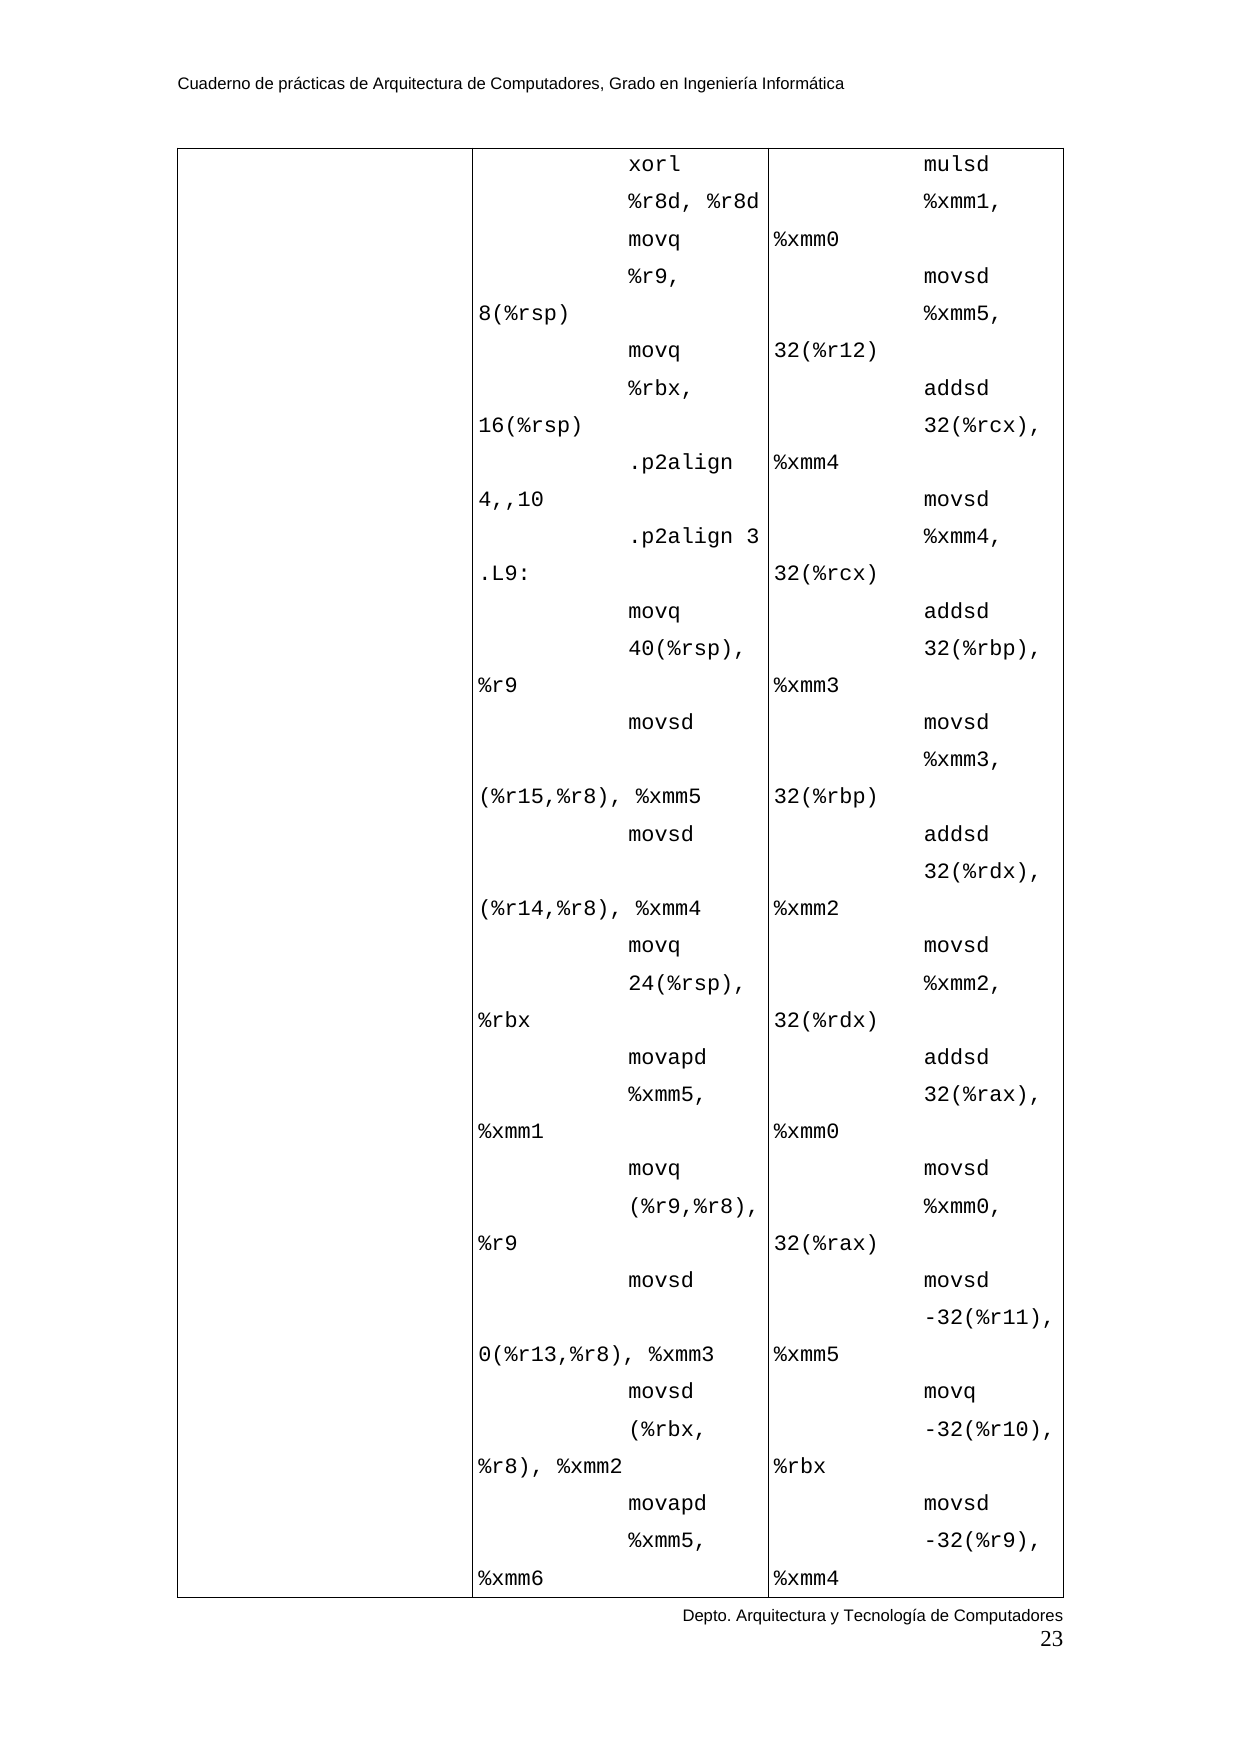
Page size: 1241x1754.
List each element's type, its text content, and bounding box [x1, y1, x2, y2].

table_cell [178, 149, 472, 1597]
table_cell mulsd %xmm1, %xmm0 movsd %xmm5, 32(%r12) addsd 32(%rcx), %xmm4 movsd %xmm4, 32(%rcx) addsd 32(%rbp), %xmm3 movsd %xmm3, 32(%rbp) addsd 32(%rdx), %xmm2 movsd %xmm2, 32(%rdx) addsd 32(%rax), %xmm0 movsd %xmm0, 32(%rax) movsd -32(%r11), %xmm5 movq -32(%r10), %rbx movsd -32(%r9), %xmm4 [769, 149, 1063, 1597]
table_cell xorl %r8d, %r8d movq %r9, 8(%rsp) movq %rbx, 16(%rsp) .p2align 4,,10 .p2align 3 .L9: movq 40(%rsp), %r9 movsd (%r15,%r8), %xmm5 movsd (%r14,%r8), %xmm4 movq 24(%rsp), %rbx movapd %xmm5, %xmm1 movq (%r9,%r8), %r9 movsd 0(%r13,%r8), %xmm3 movsd (%rbx,%r8), %xmm2 movapd %xmm5, %xmm6 [473, 149, 768, 1597]
